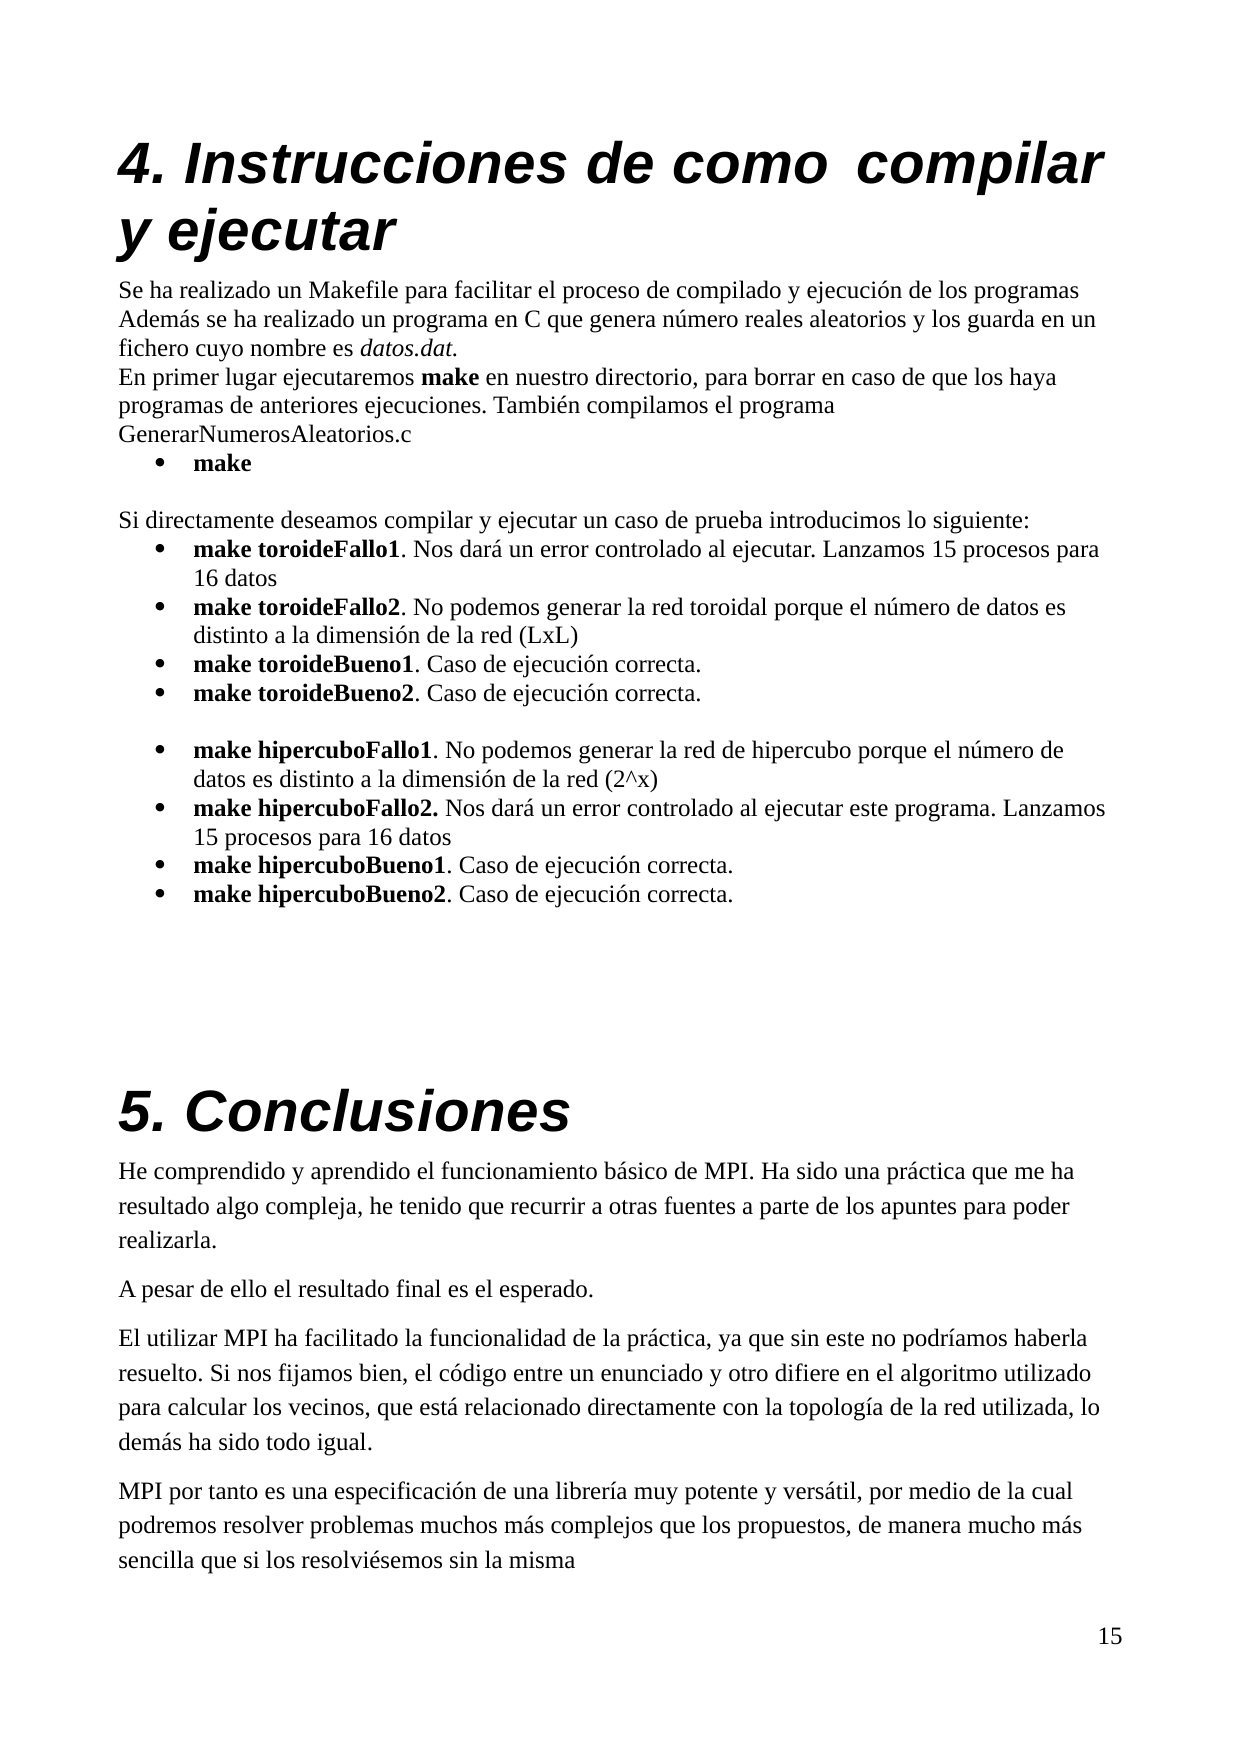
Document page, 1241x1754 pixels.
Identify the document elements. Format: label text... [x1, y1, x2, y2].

text Si directamente deseamos compilar y ejecutar un caso de prueba introducimos lo siguiente: [118, 505, 1122, 534]
list make hipercuboBueno1. Caso de ejecución correcta. [156, 850, 1122, 879]
text A pesar de ello el resultado final es el esperado. [118, 1274, 1122, 1303]
text Se ha realizado un Makefile para facilitar el proceso de compilado y ejecución de los programas [118, 275, 1122, 304]
text 4. Instrucciones de como compilar y ejecutar [118, 129, 1122, 263]
text 5. Conclusiones [118, 1077, 1122, 1144]
list make [156, 448, 1122, 477]
list make toroideFallo1. Nos dará un error controlado al ejecutar. Lanzamos 15 procesos para 16 datos [156, 534, 1122, 592]
list make hipercuboBueno2. Caso de ejecución correcta. [156, 879, 1122, 908]
text He comprendido y aprendido el funcionamiento básico de MPI. Ha sido una práctica que me ha resultado algo compleja, he tenido que recurrir a otras fuentes a parte de los apuntes para poder realizarla. [118, 1156, 1122, 1254]
list make hipercuboFallo1. No podemos generar la red de hipercubo porque el número de datos es distinto a la dimensión de la red (2^x) [156, 735, 1122, 793]
list make toroideBueno2. Caso de ejecución correcta. [156, 678, 1122, 707]
list make toroideBueno1. Caso de ejecución correcta. [156, 649, 1122, 678]
list make toroideFallo2. No podemos generar la red toroidal porque el número de datos es distinto a la dimensión de la red (LxL) [156, 592, 1122, 649]
text En primer lugar ejecutaremos make en nuestro directorio, para borrar en caso de que los haya programas de anteriores ejecuciones. También compilamos el programa GenerarNumerosAleatorios.c [118, 362, 1122, 448]
text MPI por tanto es una especificación de una librería muy potente y versátil, por medio de la cual podremos resolver problemas muchos más complejos que los propuestos, de manera mucho más sencilla que si los resolviésemos sin la misma [118, 1476, 1122, 1573]
list make hipercuboFallo2. Nos dará un error controlado al ejecutar este programa. Lanzamos 15 procesos para 16 datos [156, 793, 1122, 850]
text El utilizar MPI ha facilitado la funcionalidad de la práctica, ya que sin este no podríamos haberla resuelto. Si nos fijamos bien, el código entre un enunciado y otro difiere en el algoritmo utilizado para calcular los vecinos, que está relacionado directamente con la topología de la red utilizada, lo demás ha sido todo igual. [118, 1323, 1122, 1456]
text Además se ha realizado un programa en C que genera número reales aleatorios y los guarda en un fichero cuyo nombre es datos.dat. [118, 304, 1122, 362]
